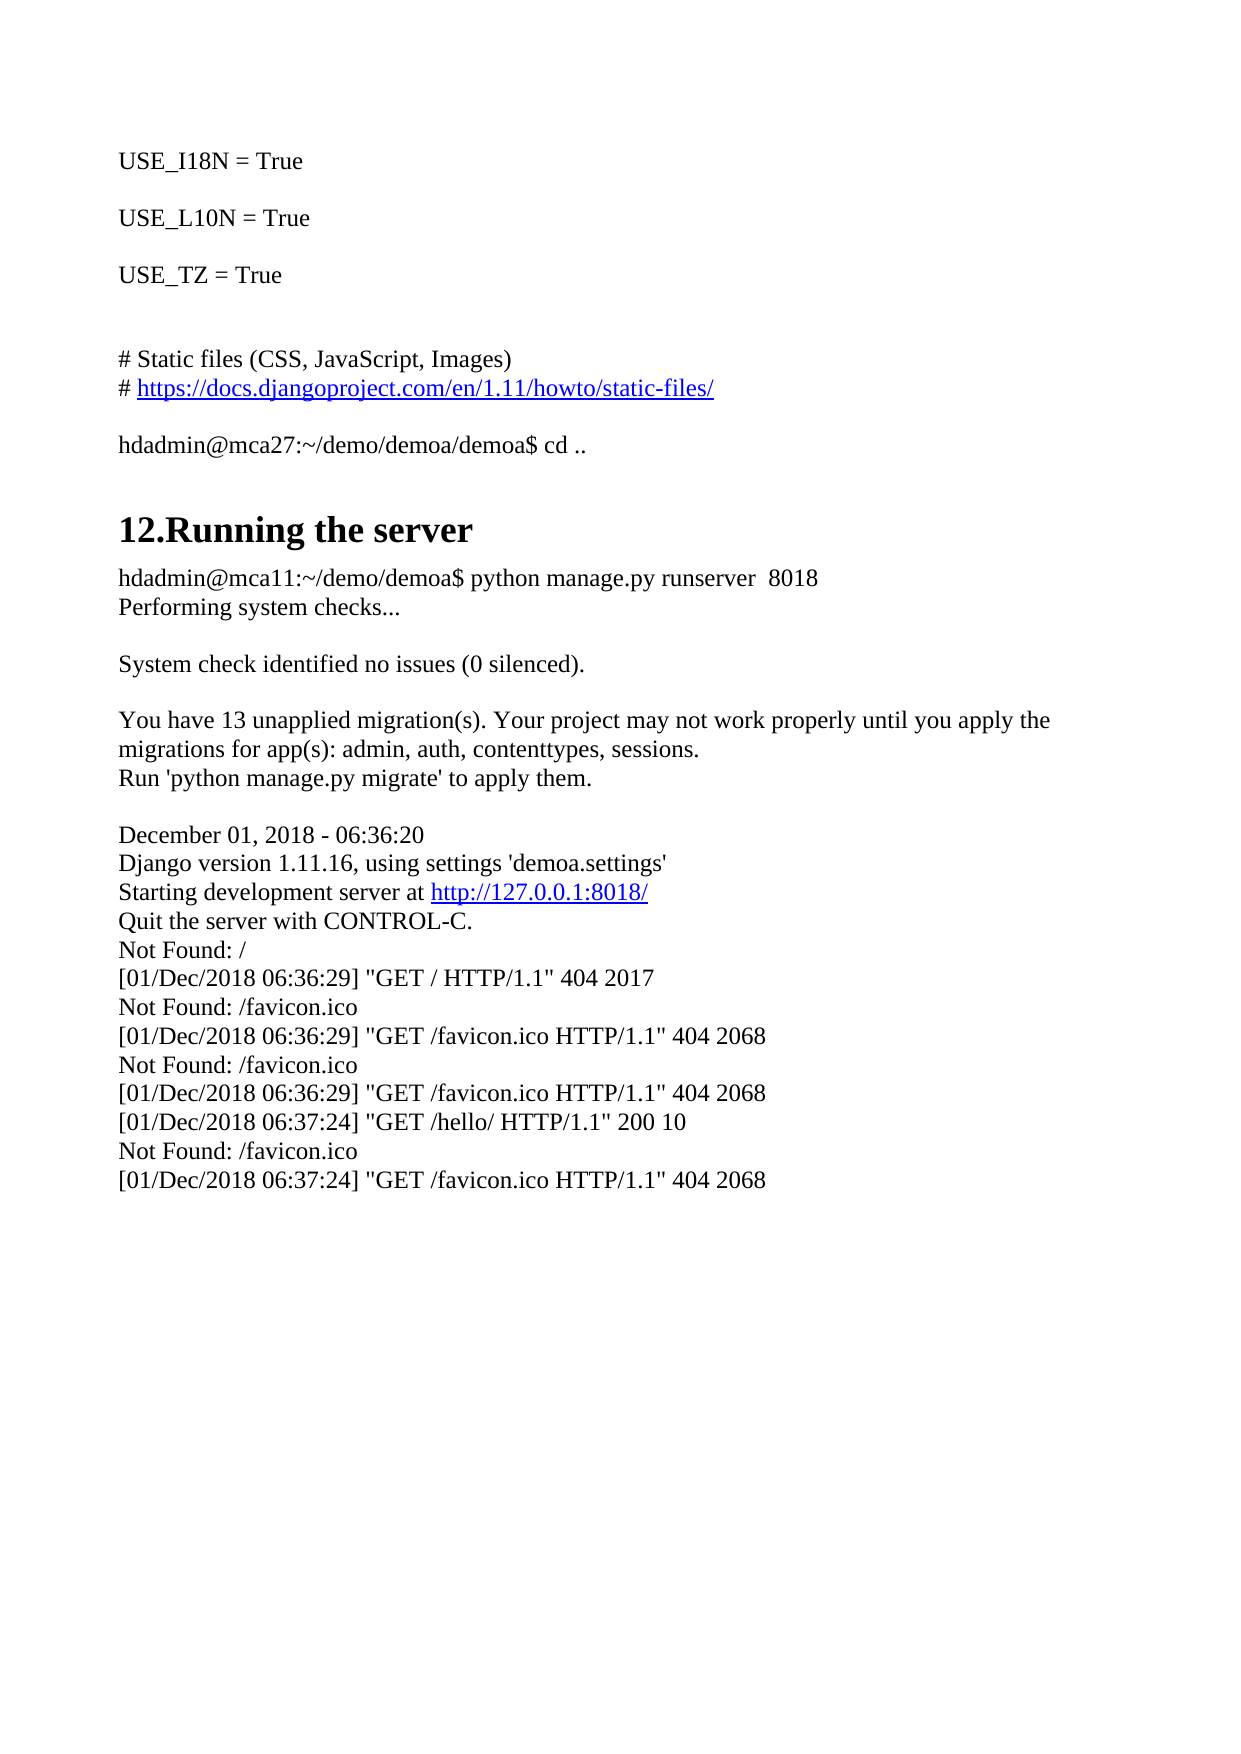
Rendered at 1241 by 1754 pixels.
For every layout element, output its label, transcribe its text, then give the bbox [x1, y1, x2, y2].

text hdadmin@mca11:~/demo/demoa$ python manage.py runserver 8018 [118, 563, 1122, 592]
text System check identified no issues (0 silenced). [118, 649, 1122, 677]
text Quit the server with CONTROL-C. [118, 906, 1122, 935]
text # Static files (CSS, JavaScript, Images) [118, 344, 1122, 373]
text Performing system checks... [118, 592, 1122, 621]
text [01/Dec/2018 06:37:24] "GET /hello/ HTTP/1.1" 200 10 [118, 1107, 1122, 1136]
text USE_I18N = True [118, 146, 1122, 175]
text USE_L10N = True [118, 203, 1122, 232]
text [01/Dec/2018 06:37:24] "GET /favicon.ico HTTP/1.1" 404 2068 [118, 1165, 1122, 1193]
text hdadmin@mca27:~/demo/demoa/demoa$ cd .. [118, 430, 1122, 459]
text Not Found: / [118, 935, 1122, 963]
text [01/Dec/2018 06:36:29] "GET /favicon.ico HTTP/1.1" 404 2068 [118, 1078, 1122, 1107]
text Not Found: /favicon.ico [118, 1136, 1122, 1165]
text Django version 1.11.16, using settings 'demoa.settings' [118, 848, 1122, 877]
text You have 13 unapplied migration(s). Your project may not work properly until you apply the migrations for app(s): admin, auth, contenttypes, sessions. [118, 706, 1122, 763]
text December 01, 2018 - 06:36:20 [118, 820, 1122, 848]
text # https://docs.djangoproject.com/en/1.11/howto/static-files/ [118, 373, 1122, 402]
text [01/Dec/2018 06:36:29] "GET / HTTP/1.1" 404 2017 [118, 963, 1122, 992]
text Run 'python manage.py migrate' to apply them. [118, 763, 1122, 792]
text USE_TZ = True [118, 260, 1122, 288]
text 12.Running the server [118, 508, 1122, 551]
text [01/Dec/2018 06:36:29] "GET /favicon.ico HTTP/1.1" 404 2068 [118, 1021, 1122, 1050]
text Starting development server at http://127.0.0.1:8018/ [118, 877, 1122, 906]
text Not Found: /favicon.ico [118, 1050, 1122, 1078]
text Not Found: /favicon.ico [118, 992, 1122, 1021]
